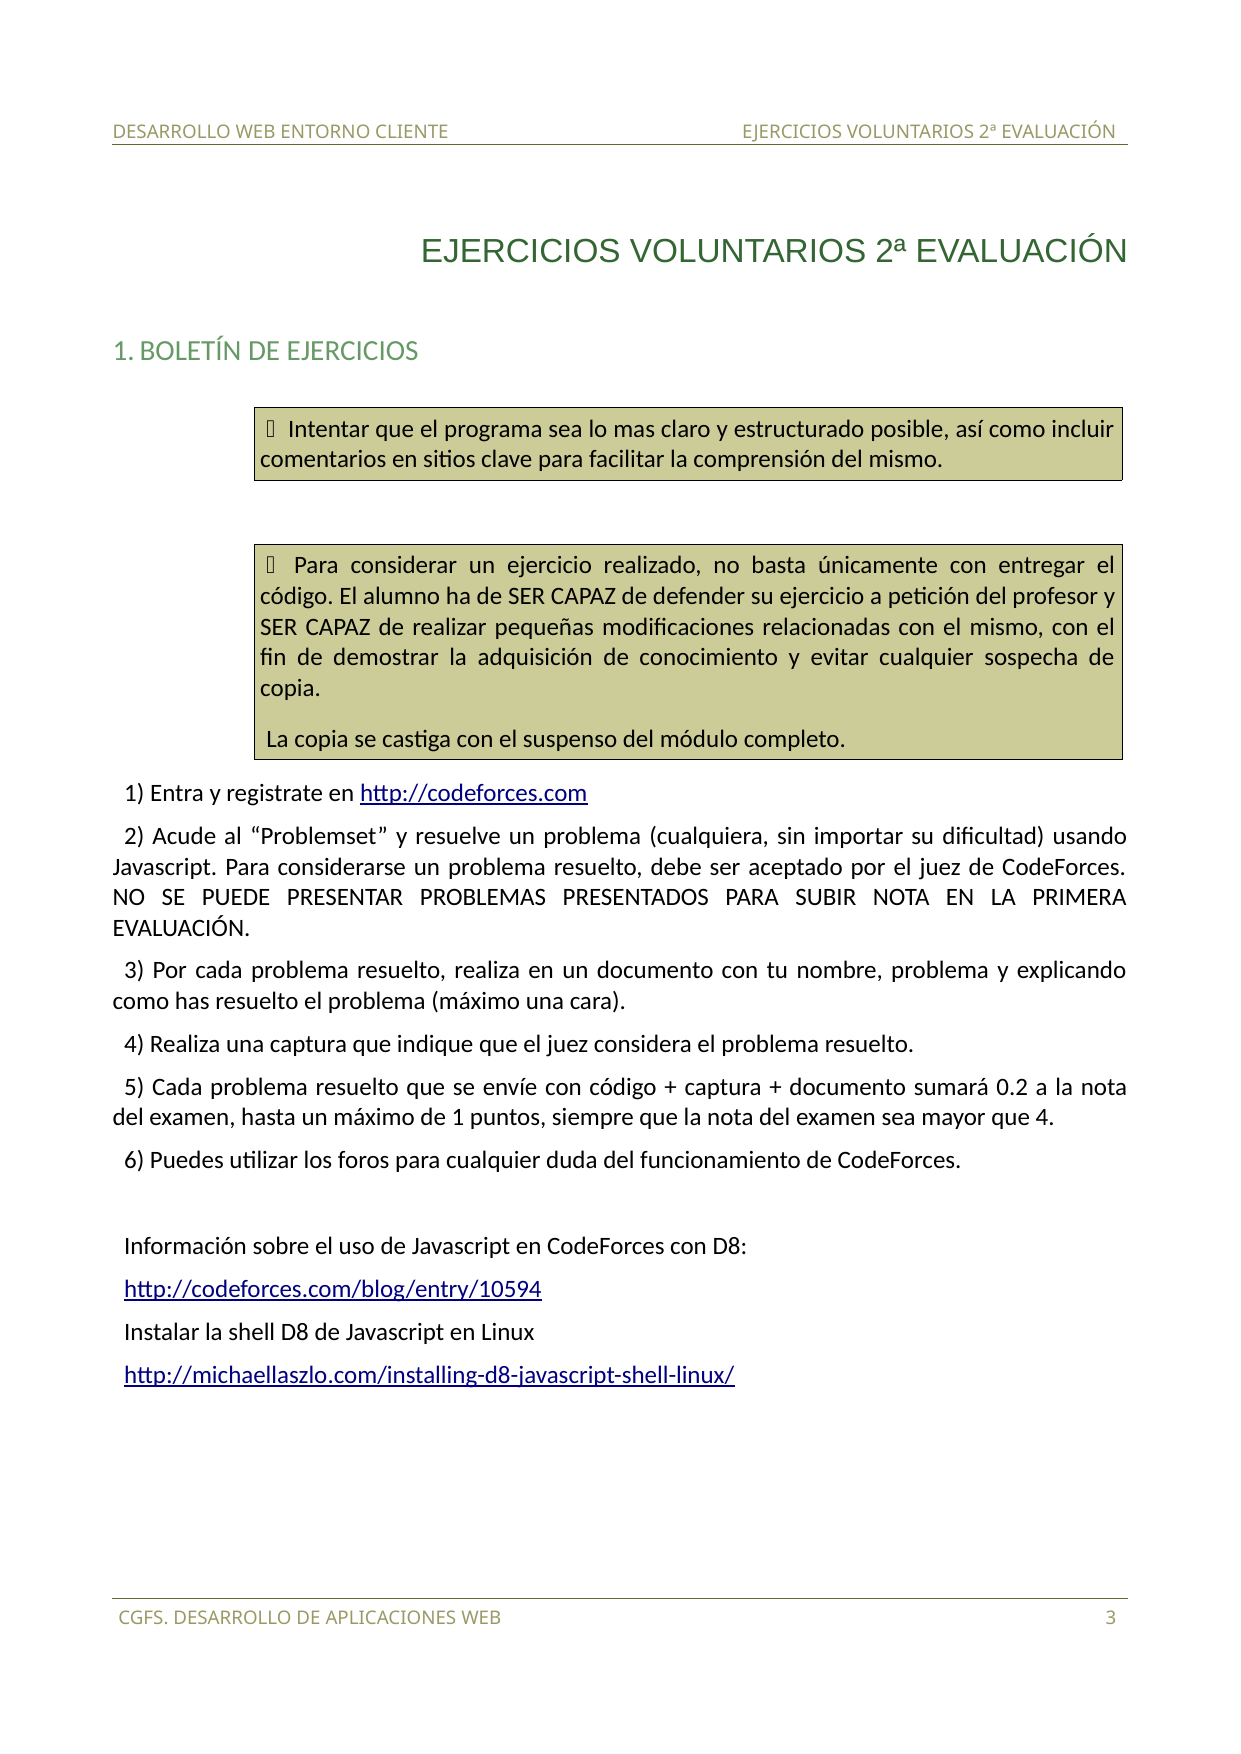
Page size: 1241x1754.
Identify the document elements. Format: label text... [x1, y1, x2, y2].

text 4) Realiza una captura que indique que el juez considera el problema resuelto. [112, 1028, 1128, 1058]
text Información sobre el uso de Javascript en CodeForces con D8: [112, 1230, 1128, 1261]
text  Intentar que el programa sea lo mas claro y estructurado posible, así como incluir comentarios en sitios clave para facilitar la comprensión del mismo. [255, 408, 1122, 480]
text 2) Acude al “Problemset” y resuelve un problema (cualquiera, sin importar su dificultad) usando Javascript. Para considerarse un problema resuelto, debe ser aceptado por el juez de CodeForces. NO SE PUEDE PRESENTAR PROBLEMAS PRESENTADOS PARA SUBIR NOTA EN LA PRIMERA EVALUACIÓN. [112, 820, 1128, 942]
text Instalar la shell D8 de Javascript en Linux [112, 1316, 1128, 1347]
text 1) Entra y registrate en http://codeforces.com [112, 777, 1128, 808]
text La copia se castiga con el suspenso del módulo completo. [255, 717, 1122, 759]
subtitle Boletín de ejercicios [112, 332, 1128, 368]
text http://michaellaszlo.com/installing-d8-javascript-shell-linux/ [112, 1359, 1128, 1389]
text Ejercicios voluntarios 2ª Evaluación [112, 231, 1128, 269]
text 6) Puedes utilizar los foros para cualquier duda del funcionamiento de CodeForces. [112, 1144, 1128, 1175]
text  Para considerar un ejercicio realizado, no basta únicamente con entregar el código. El alumno ha de SER CAPAZ de defender su ejercicio a petición del profesor y SER CAPAZ de realizar pequeñas modificaciones relacionadas con el mismo, con el fin de demostrar la adquisición de conocimiento y evitar cualquier sospecha de copia. [255, 545, 1122, 702]
text 3) Por cada problema resuelto, realiza en un documento con tu nombre, problema y explicando como has resuelto el problema (máximo una cara). [112, 954, 1128, 1016]
text 5) Cada problema resuelto que se envíe con código + captura + documento sumará 0.2 a la nota del examen, hasta un máximo de 1 puntos, siempre que la nota del examen sea mayor que 4. [112, 1071, 1128, 1132]
text http://codeforces.com/blog/entry/10594 [112, 1273, 1128, 1304]
